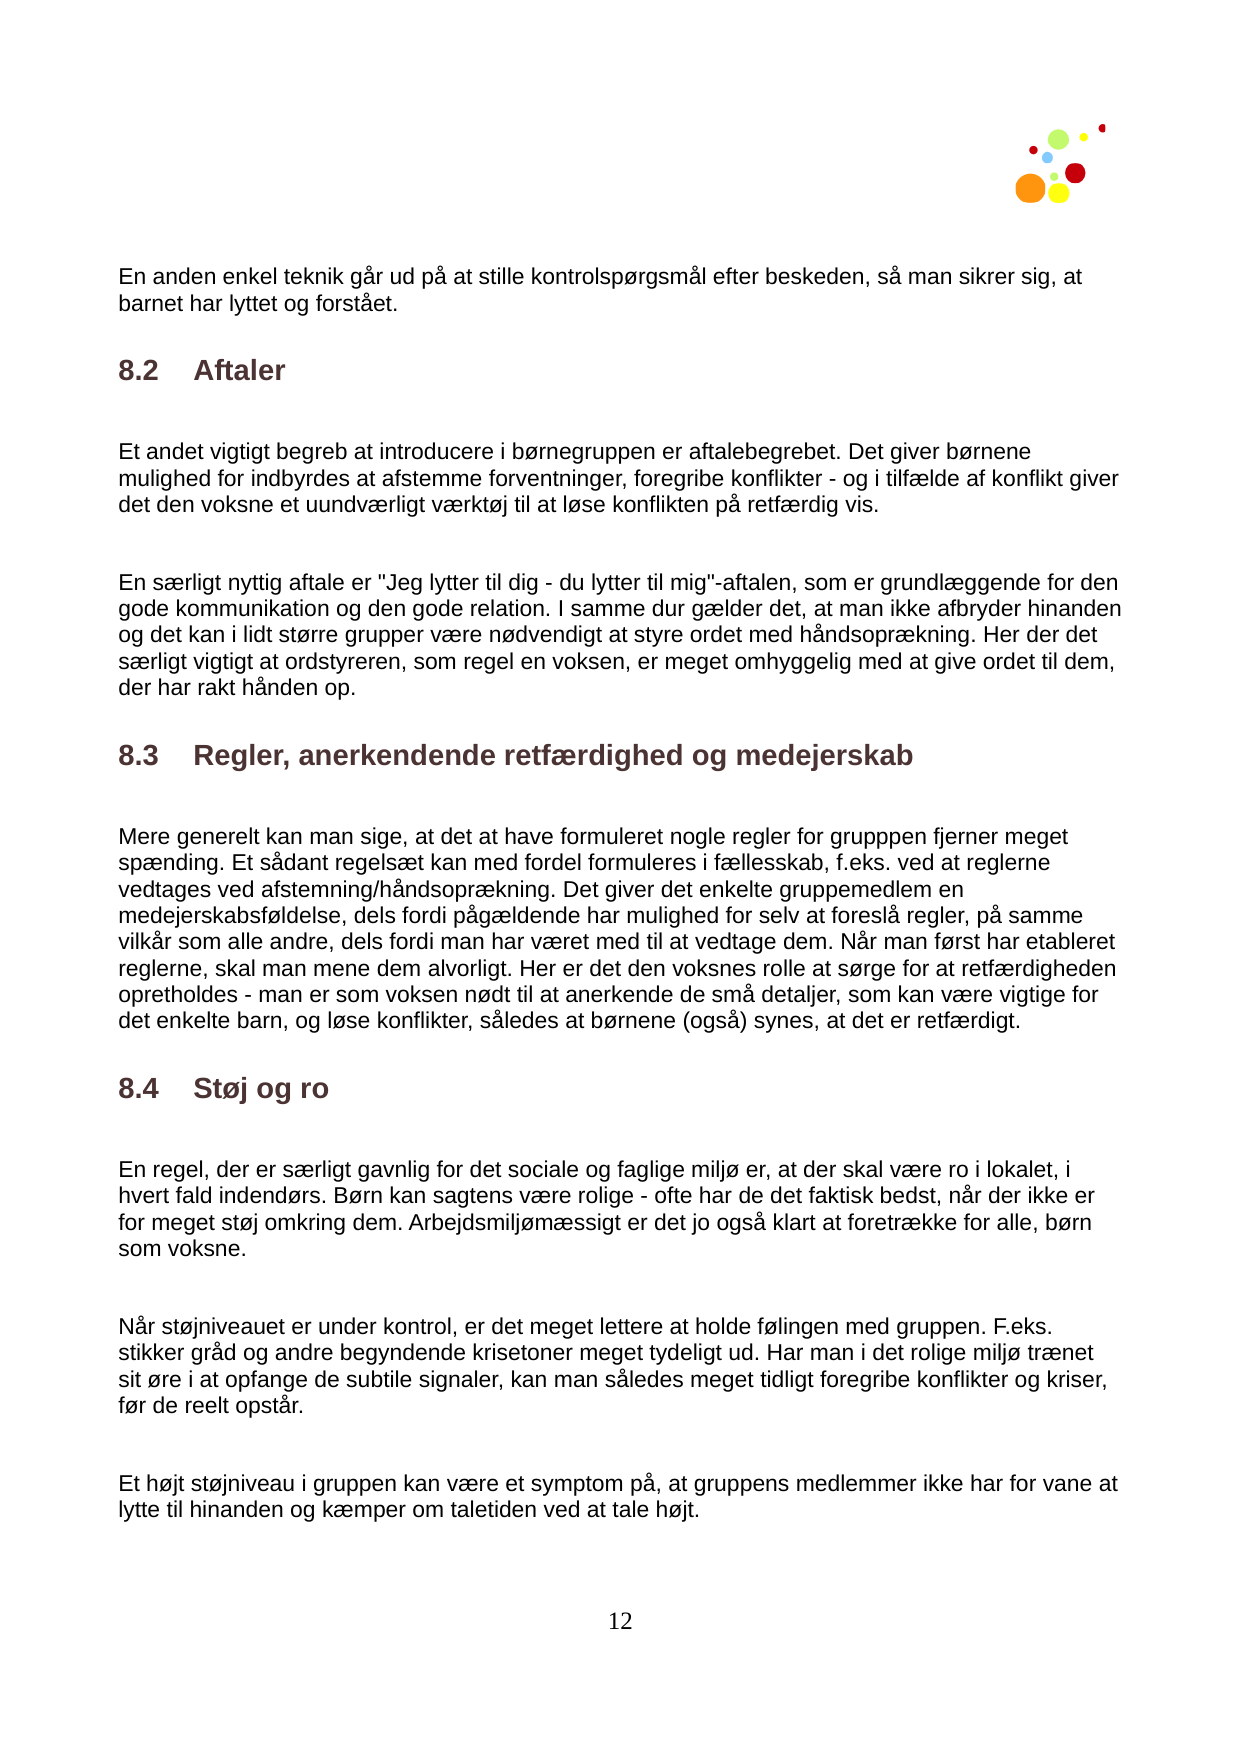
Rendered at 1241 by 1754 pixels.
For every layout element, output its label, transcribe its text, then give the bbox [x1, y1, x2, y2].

text En særligt nyttig aftale er "Jeg lytter til dig - du lytter til mig"-aftalen, som er grundlæggende for den gode kommunikation og den gode relation. I samme dur gælder det, at man ikke afbryder hinanden og det kan i lidt større grupper være nødvendigt at styre ordet med håndsoprækning. Her der det særligt vigtigt at ordstyreren, som regel en voksen, er meget omhyggelig med at give ordet til dem, der har rakt hånden op. [118, 569, 1122, 700]
text Når støjniveauet er under kontrol, er det meget lettere at holde følingen med gruppen. F.eks. stikker gråd og andre begyndende krisetoner meget tydeligt ud. Har man i det rolige miljø trænet sit øre i at opfange de subtile signaler, kan man således meget tidligt foregribe konflikter og kriser, før de reelt opstår. [118, 1313, 1122, 1418]
text En regel, der er særligt gavnlig for det sociale og faglige miljø er, at der skal være ro i lokalet, i hvert fald indendørs. Børn kan sagtens være rolige - ofte har de det faktisk bedst, når der ikke er for meget støj omkring dem. Arbejdsmiljømæssigt er det jo også klart at foretrække for alle, børn som voksne. [118, 1156, 1122, 1261]
text En anden enkel teknik går ud på at stille kontrolspørgsmål efter beskeden, så man sikrer sig, at barnet har lyttet og forstået. [118, 263, 1122, 316]
text Et andet vigtigt begreb at introducere i børnegruppen er aftalebegrebet. Det giver børnene mulighed for indbyrdes at afstemme forventninger, foregribe konflikter - og i tilfælde af konflikt giver det den voksne et uundværligt værktøj til at løse konflikten på retfærdig vis. [118, 438, 1122, 517]
subtitle Regler, anerkendende retfærdighed og medejerskab [118, 738, 1122, 771]
subtitle Støj og ro [118, 1071, 1122, 1105]
picture [1015, 124, 1106, 203]
subtitle Aftaler [118, 353, 1122, 387]
text Et højt støjniveau i gruppen kan være et symptom på, at gruppens medlemmer ikke har for vane at lytte til hinanden og kæmper om taletiden ved at tale højt. [118, 1469, 1122, 1522]
text Mere generelt kan man sige, at det at have formuleret nogle regler for grupppen fjerner meget spænding. Et sådant regelsæt kan med fordel formuleres i fællesskab, f.eks. ved at reglerne vedtages ved afstemning/håndsoprækning. Det giver det enkelte gruppemedlem en medejerskabsføldelse, dels fordi pågældende har mulighed for selv at foreslå regler, på samme vilkår som alle andre, dels fordi man har været med til at vedtage dem. Når man først har etableret reglerne, skal man mene dem alvorligt. Her er det den voksnes rolle at sørge for at retfærdigheden opretholdes - man er som voksen nødt til at anerkende de små detaljer, som kan være vigtige for det enkelte barn, og løse konflikter, således at børnene (også) synes, at det er retfærdigt. [118, 823, 1122, 1034]
